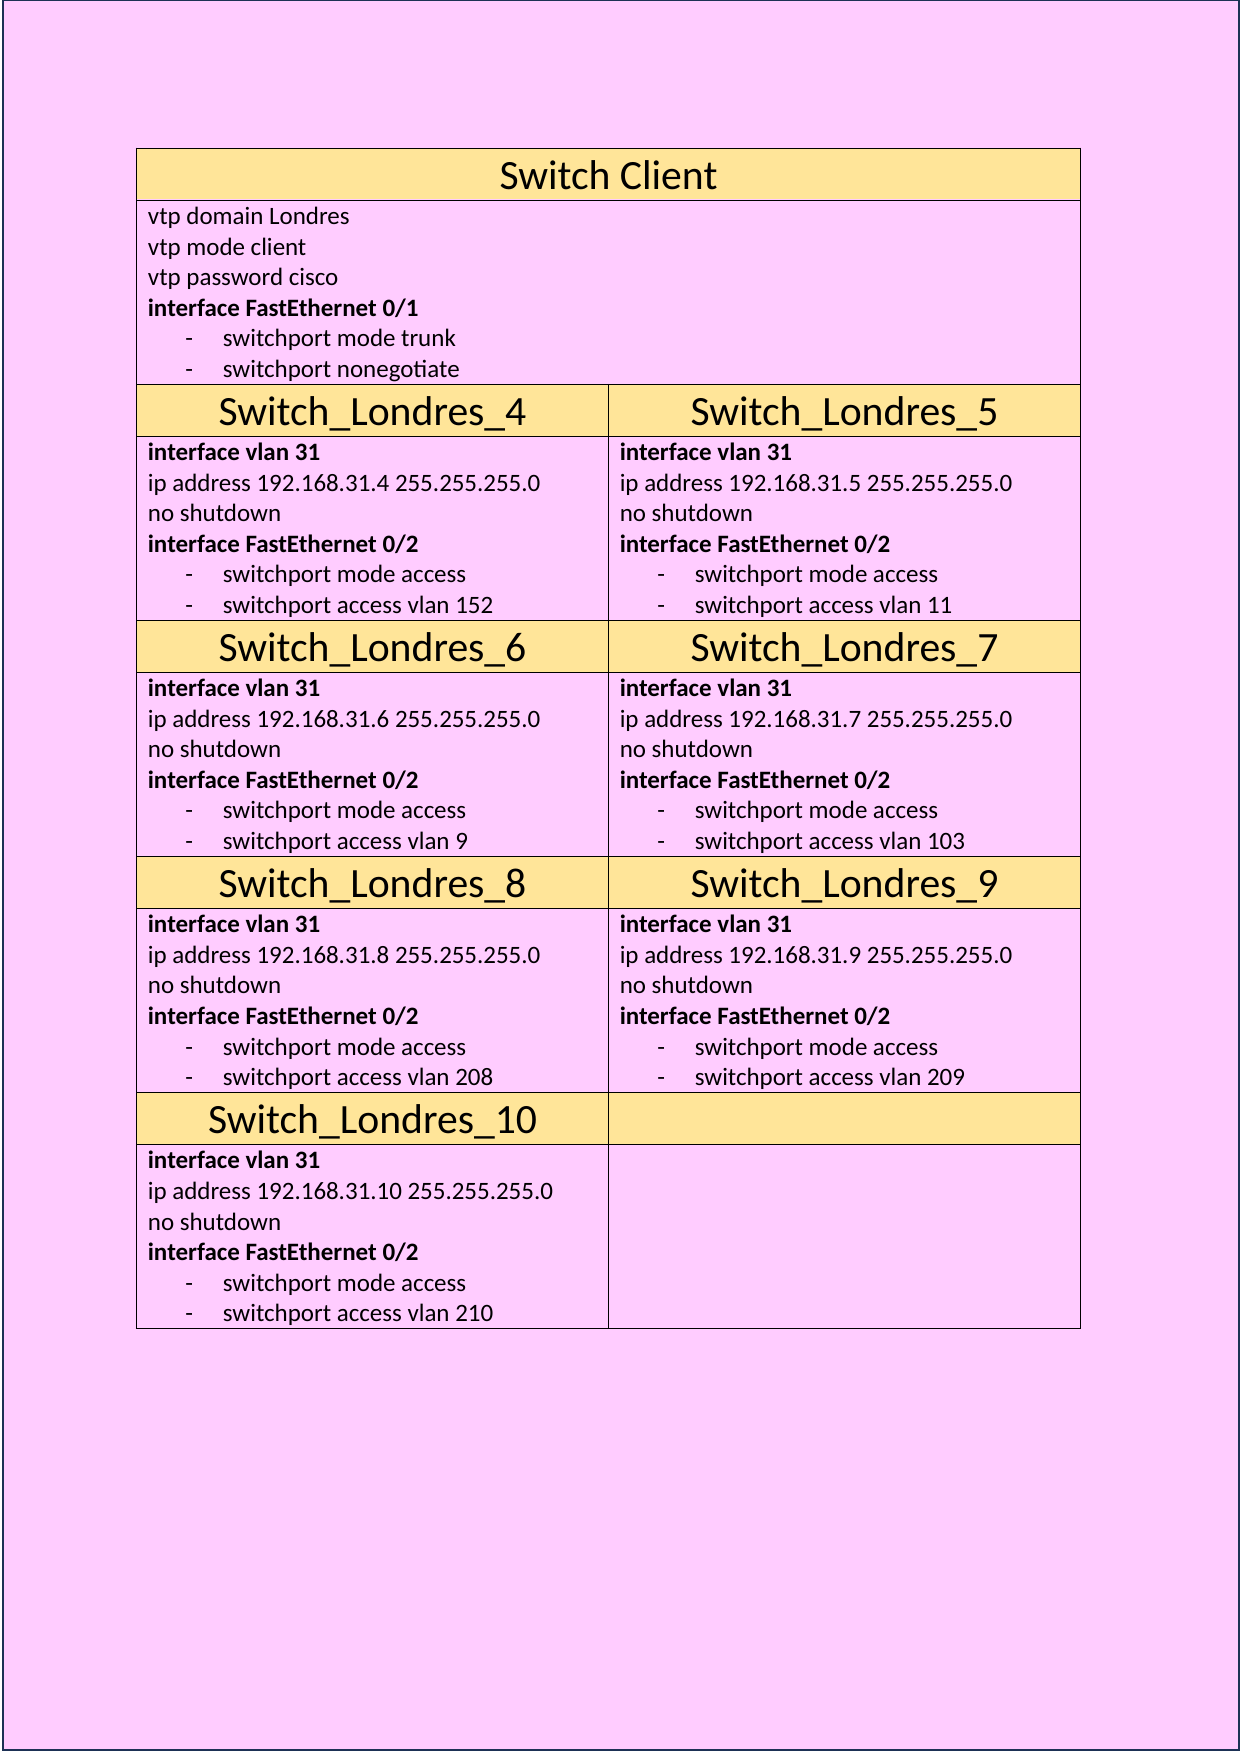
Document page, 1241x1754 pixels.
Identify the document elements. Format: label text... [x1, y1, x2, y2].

table_cell interface vlan 31 ip address 192.168.31.10 255.255.255.0 no shutdown interface FastEthernet 0/2 switchport mode access switchport access vlan 210 [137, 1145, 608, 1328]
table_cell Switch_Londres_8 [137, 857, 608, 908]
table_cell vtp domain Londres vtp mode client vtp password cisco interface FastEthernet 0/1 switchport mode trunk switchport nonegotiate [137, 201, 1080, 384]
table_cell [609, 1145, 1080, 1328]
table_cell interface vlan 31 ip address 192.168.31.9 255.255.255.0 no shutdown interface FastEthernet 0/2 switchport mode access switchport access vlan 209 [609, 909, 1080, 1092]
table_cell [609, 1093, 1080, 1144]
table_cell Switch_Londres_10 [137, 1093, 608, 1144]
table_cell Switch_Londres_9 [609, 857, 1080, 908]
table_cell Switch_Londres_5 [609, 385, 1080, 436]
table_header Switch Client [137, 149, 1080, 199]
table_cell Switch_Londres_4 [137, 385, 608, 436]
table_cell interface vlan 31 ip address 192.168.31.6 255.255.255.0 no shutdown interface FastEthernet 0/2 switchport mode access switchport access vlan 9 [137, 673, 608, 856]
table_cell interface vlan 31 ip address 192.168.31.8 255.255.255.0 no shutdown interface FastEthernet 0/2 switchport mode access switchport access vlan 208 [137, 909, 608, 1092]
table_cell interface vlan 31 ip address 192.168.31.4 255.255.255.0 no shutdown interface FastEthernet 0/2 switchport mode access switchport access vlan 152 [137, 437, 608, 620]
table_cell interface vlan 31 ip address 192.168.31.5 255.255.255.0 no shutdown interface FastEthernet 0/2 switchport mode access switchport access vlan 11 [609, 437, 1080, 620]
table_cell Switch_Londres_7 [609, 621, 1080, 672]
table_cell interface vlan 31 ip address 192.168.31.7 255.255.255.0 no shutdown interface FastEthernet 0/2 switchport mode access switchport access vlan 103 [609, 673, 1080, 856]
table_cell Switch_Londres_6 [137, 621, 608, 672]
